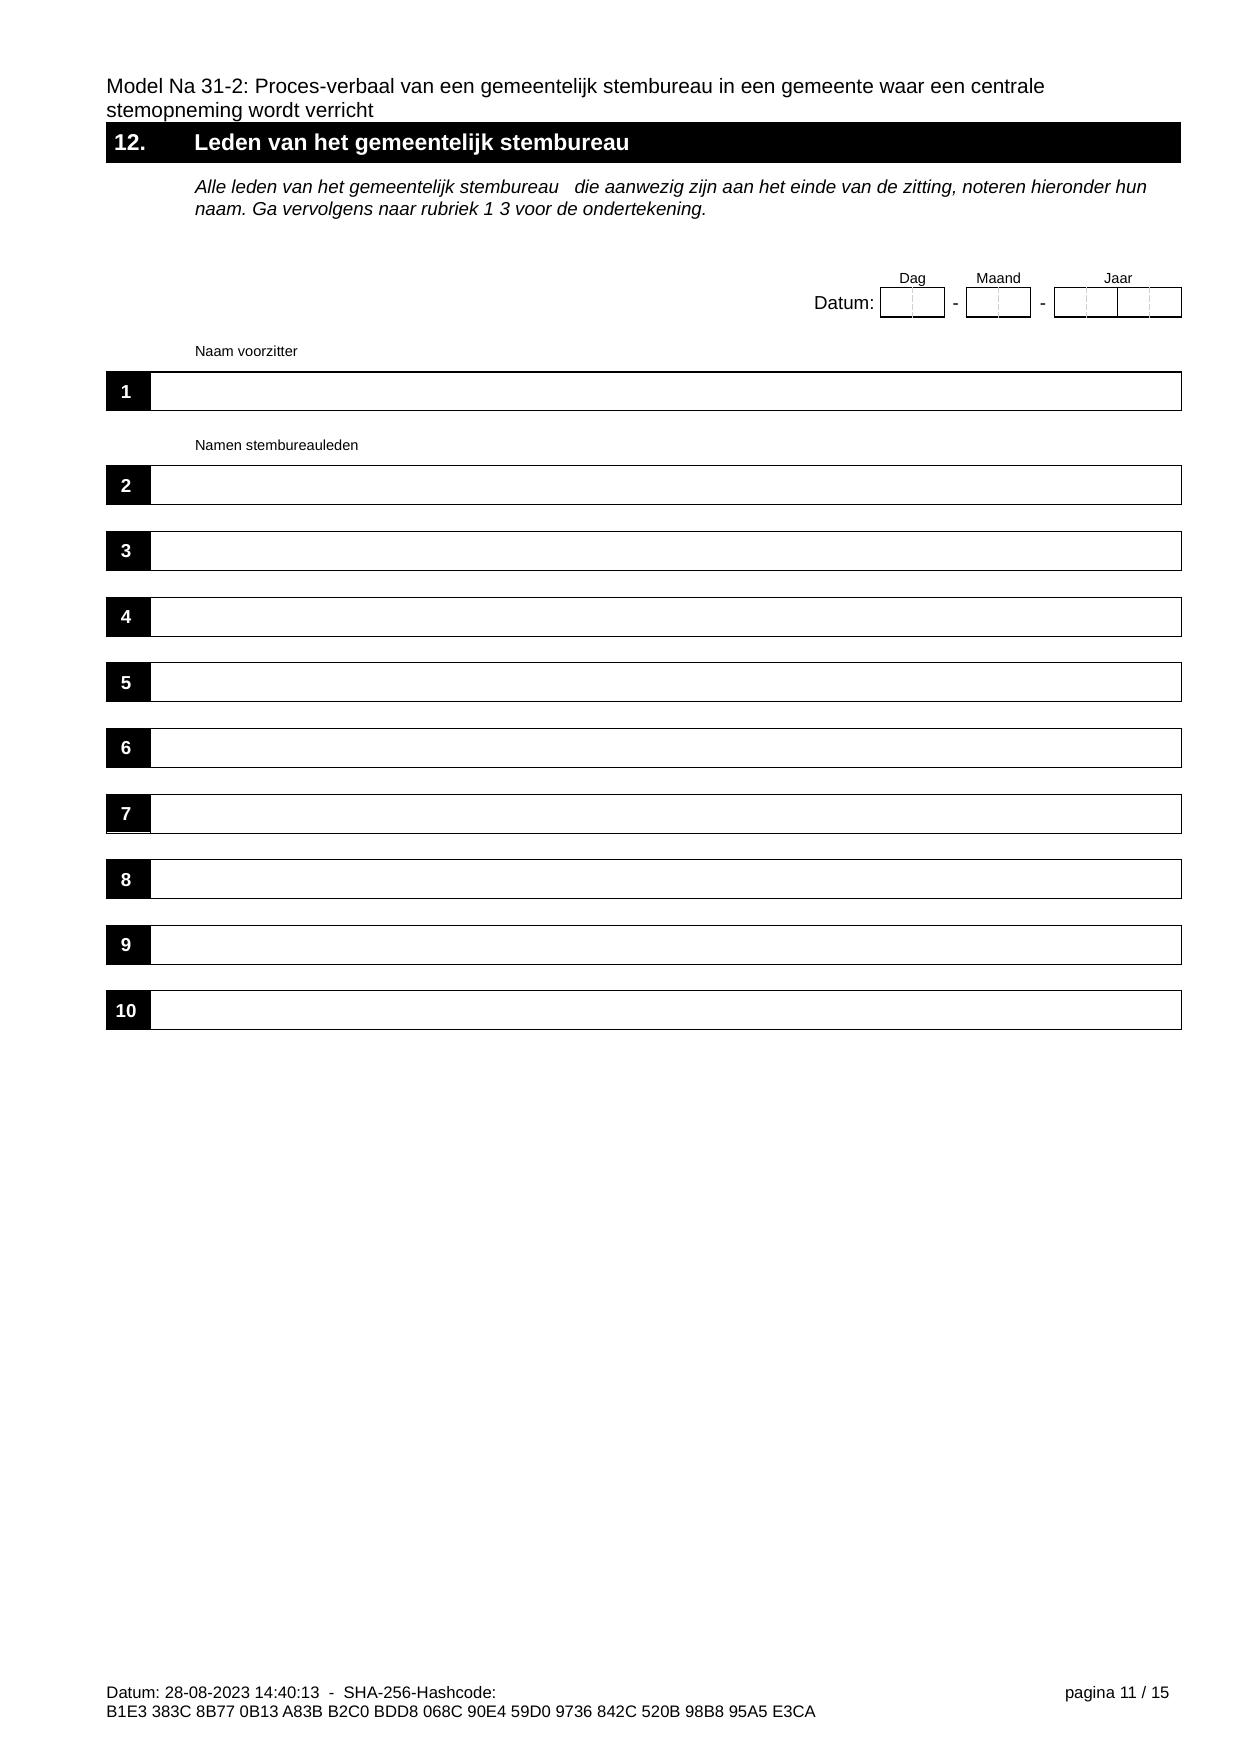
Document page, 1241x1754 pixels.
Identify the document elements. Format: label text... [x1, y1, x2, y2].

table_header Maand [966, 262, 1031, 287]
table_cell [151, 663, 1181, 701]
table_header [106, 262, 880, 287]
table_cell [151, 860, 1181, 898]
table_cell [151, 991, 1181, 1029]
table_header [1031, 262, 1055, 287]
table_cell [999, 288, 1030, 316]
table_cell 7 [107, 795, 150, 832]
table_cell 4 [107, 598, 150, 636]
table_cell 10 [107, 991, 150, 1029]
table_cell [106, 702, 1181, 728]
table_cell [881, 288, 912, 316]
table_cell [106, 637, 1181, 662]
text Naam voorzitter [195, 339, 1181, 361]
table_header 1 [107, 373, 150, 410]
table_cell [151, 729, 1181, 767]
table_header [151, 466, 1181, 504]
table_cell [1055, 288, 1086, 316]
text Namen stembureauleden [195, 433, 1181, 454]
table_cell [106, 965, 1181, 990]
table_cell 6 [107, 729, 150, 767]
table_header Jaar [1055, 262, 1181, 287]
table_cell [967, 288, 998, 316]
table_cell [1118, 288, 1149, 316]
table_cell [106, 505, 1181, 531]
table_cell [106, 899, 1181, 925]
table_cell 8 [107, 860, 150, 898]
table_cell [106, 571, 1181, 597]
table_cell [151, 598, 1181, 636]
table_cell [106, 834, 1181, 859]
table_cell - [1031, 287, 1054, 316]
table_header [151, 373, 1181, 410]
text Alle leden van het gemeentelijk stembureau die aanwezig zijn aan het einde van de zitting, noteren hieronder hun naam. Ga vervolgens naar rubriek 1 3 voor de ondertekening. [195, 176, 1181, 219]
subtitle Leden van het gemeentelijk stembureau [111, 127, 1177, 159]
table_header 2 [107, 466, 150, 504]
table_cell [913, 288, 944, 316]
table_header [945, 262, 966, 287]
table_cell 9 [107, 926, 150, 964]
table_header Dag [880, 262, 945, 287]
table_cell [151, 532, 1181, 570]
table_cell [151, 926, 1181, 964]
table_cell [1086, 288, 1117, 316]
table_cell [1149, 288, 1181, 316]
table_cell [151, 795, 1181, 832]
table_cell [106, 768, 1181, 793]
table_cell Datum: [106, 287, 880, 316]
table_cell 5 [107, 662, 150, 701]
table_cell - [945, 287, 966, 316]
table_cell 3 [107, 532, 150, 570]
